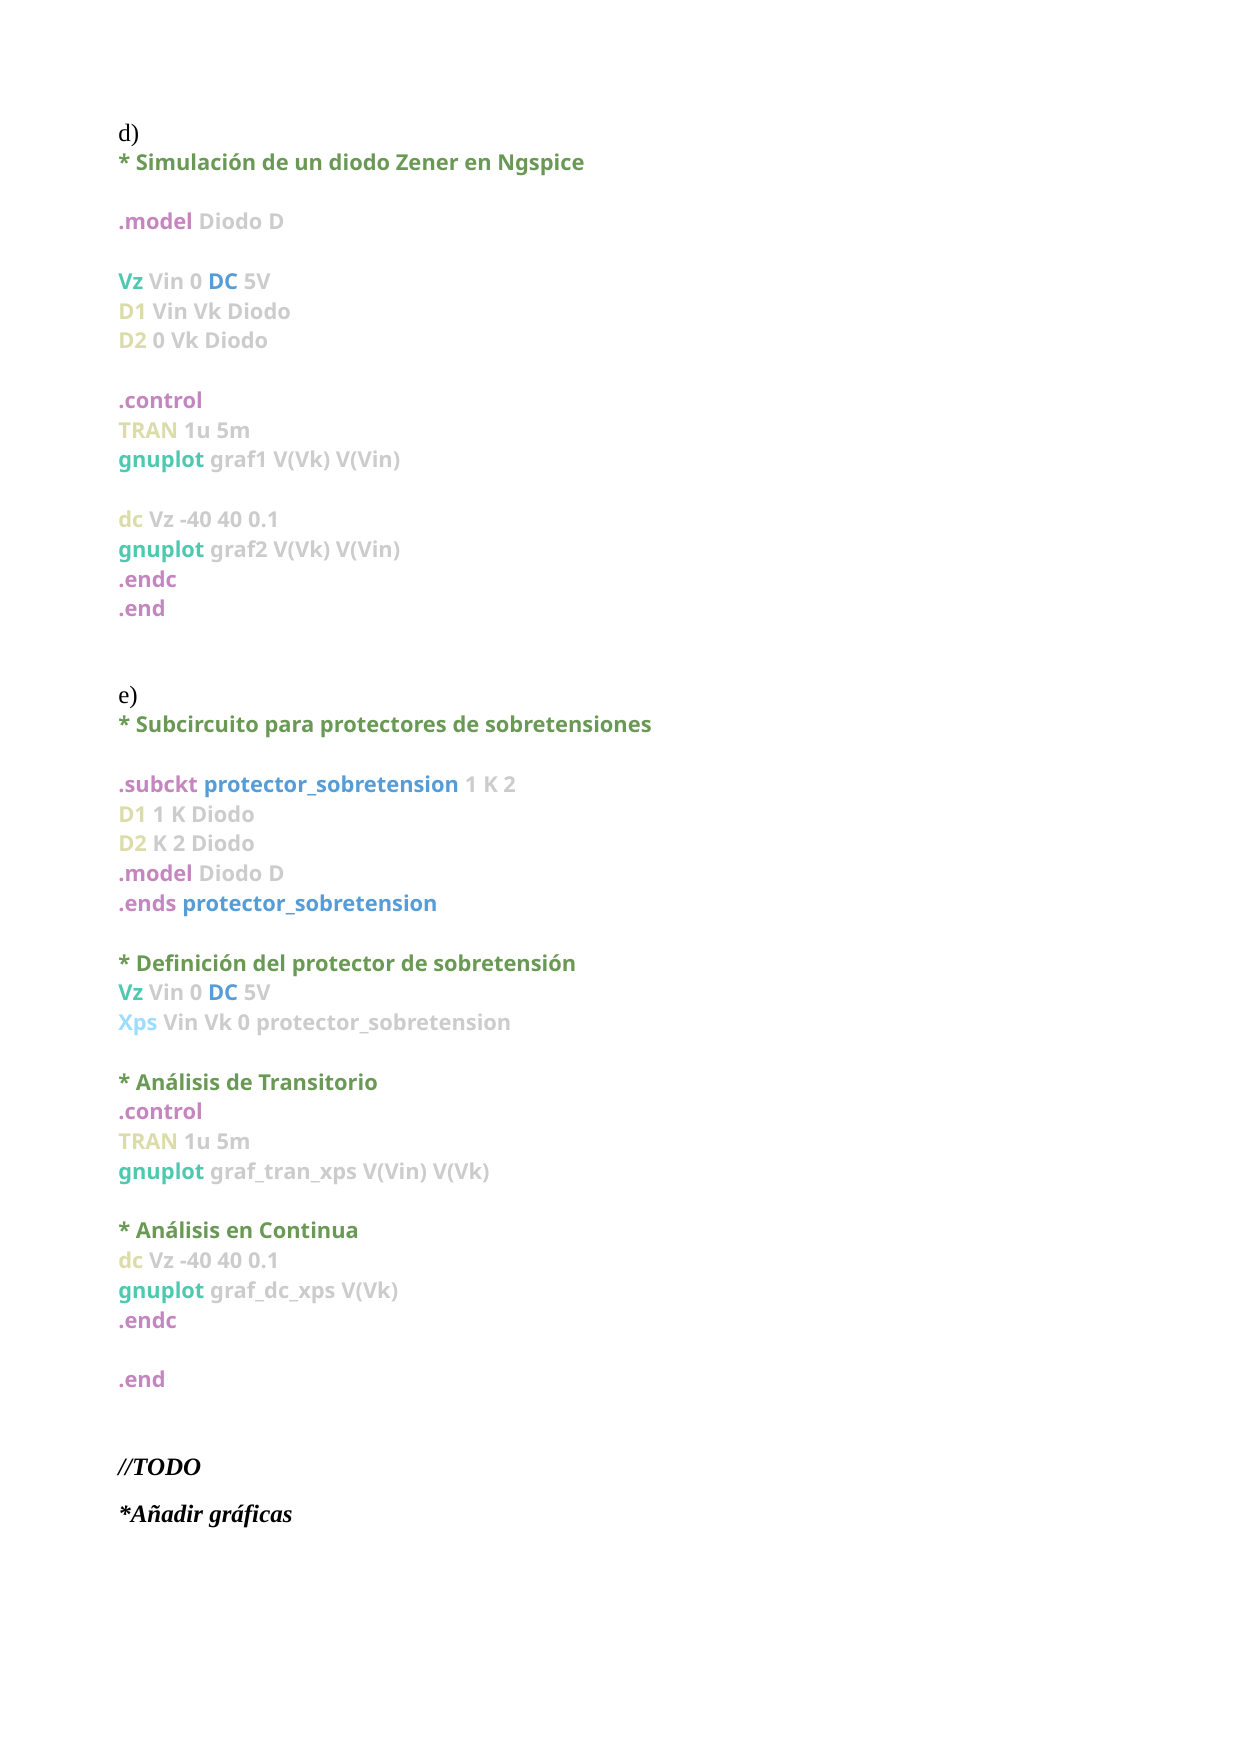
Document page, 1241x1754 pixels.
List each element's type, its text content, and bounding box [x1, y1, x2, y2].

table_header * Subcircuito para protectores de sobretensiones .subckt protector_sobretension 1 K 2 D1 1 K Diodo D2 K 2 Diodo .model Diodo D .ends protector_sobretension * Definición del protector de sobretensión Vz Vin 0 DC 5V Xps Vin Vk 0 protector_sobretension * Análisis de Transitorio .control TRAN 1u 5m gnuplot graf_tran_xps V(Vin) V(Vk) * Análisis en Continua dc Vz -40 40 0.1 gnuplot graf_dc_xps V(Vk) .endc .end [118, 709, 1122, 1423]
text e) [118, 681, 1122, 709]
text d) [118, 118, 1122, 147]
text *Añadir gráficas [118, 1499, 1122, 1528]
table_header * Simulación de un diodo Zener en Ngspice .model Diodo D Vz Vin 0 DC 5V D1 Vin Vk Diodo D2 0 Vk Diodo .control TRAN 1u 5m gnuplot graf1 V(Vk) V(Vin) dc Vz -40 40 0.1 gnuplot graf2 V(Vk) V(Vin) .endc .end [118, 147, 1122, 652]
text //TODO [118, 1452, 1122, 1480]
